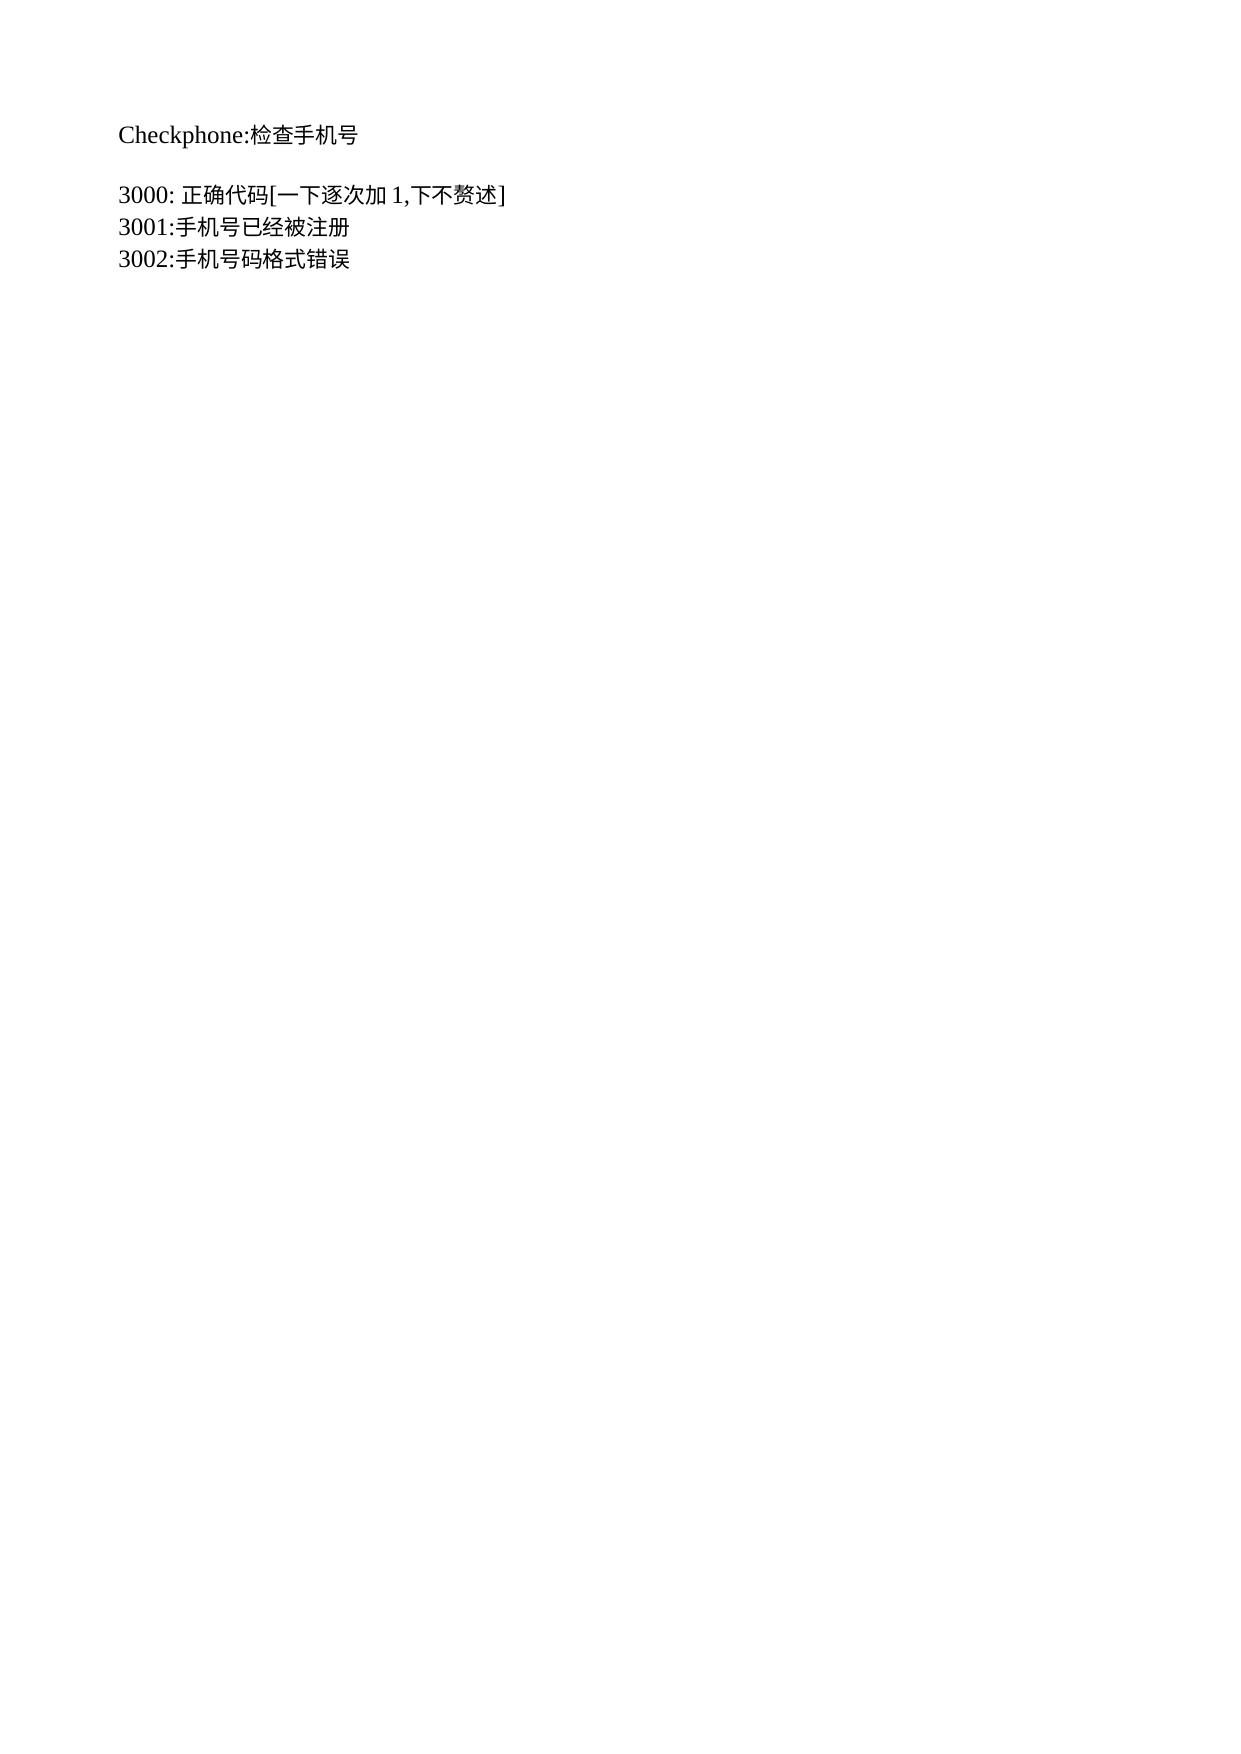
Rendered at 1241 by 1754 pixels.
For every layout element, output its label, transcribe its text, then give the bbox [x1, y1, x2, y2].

text Checkphone:检查手机号 [118, 118, 1122, 150]
text 3001:手机号已经被注册 [118, 210, 1122, 242]
text 3000: 正确代码[一下逐次加1,下不赘述] [118, 178, 1122, 210]
text 3002:手机号码格式错误 [118, 242, 1122, 273]
